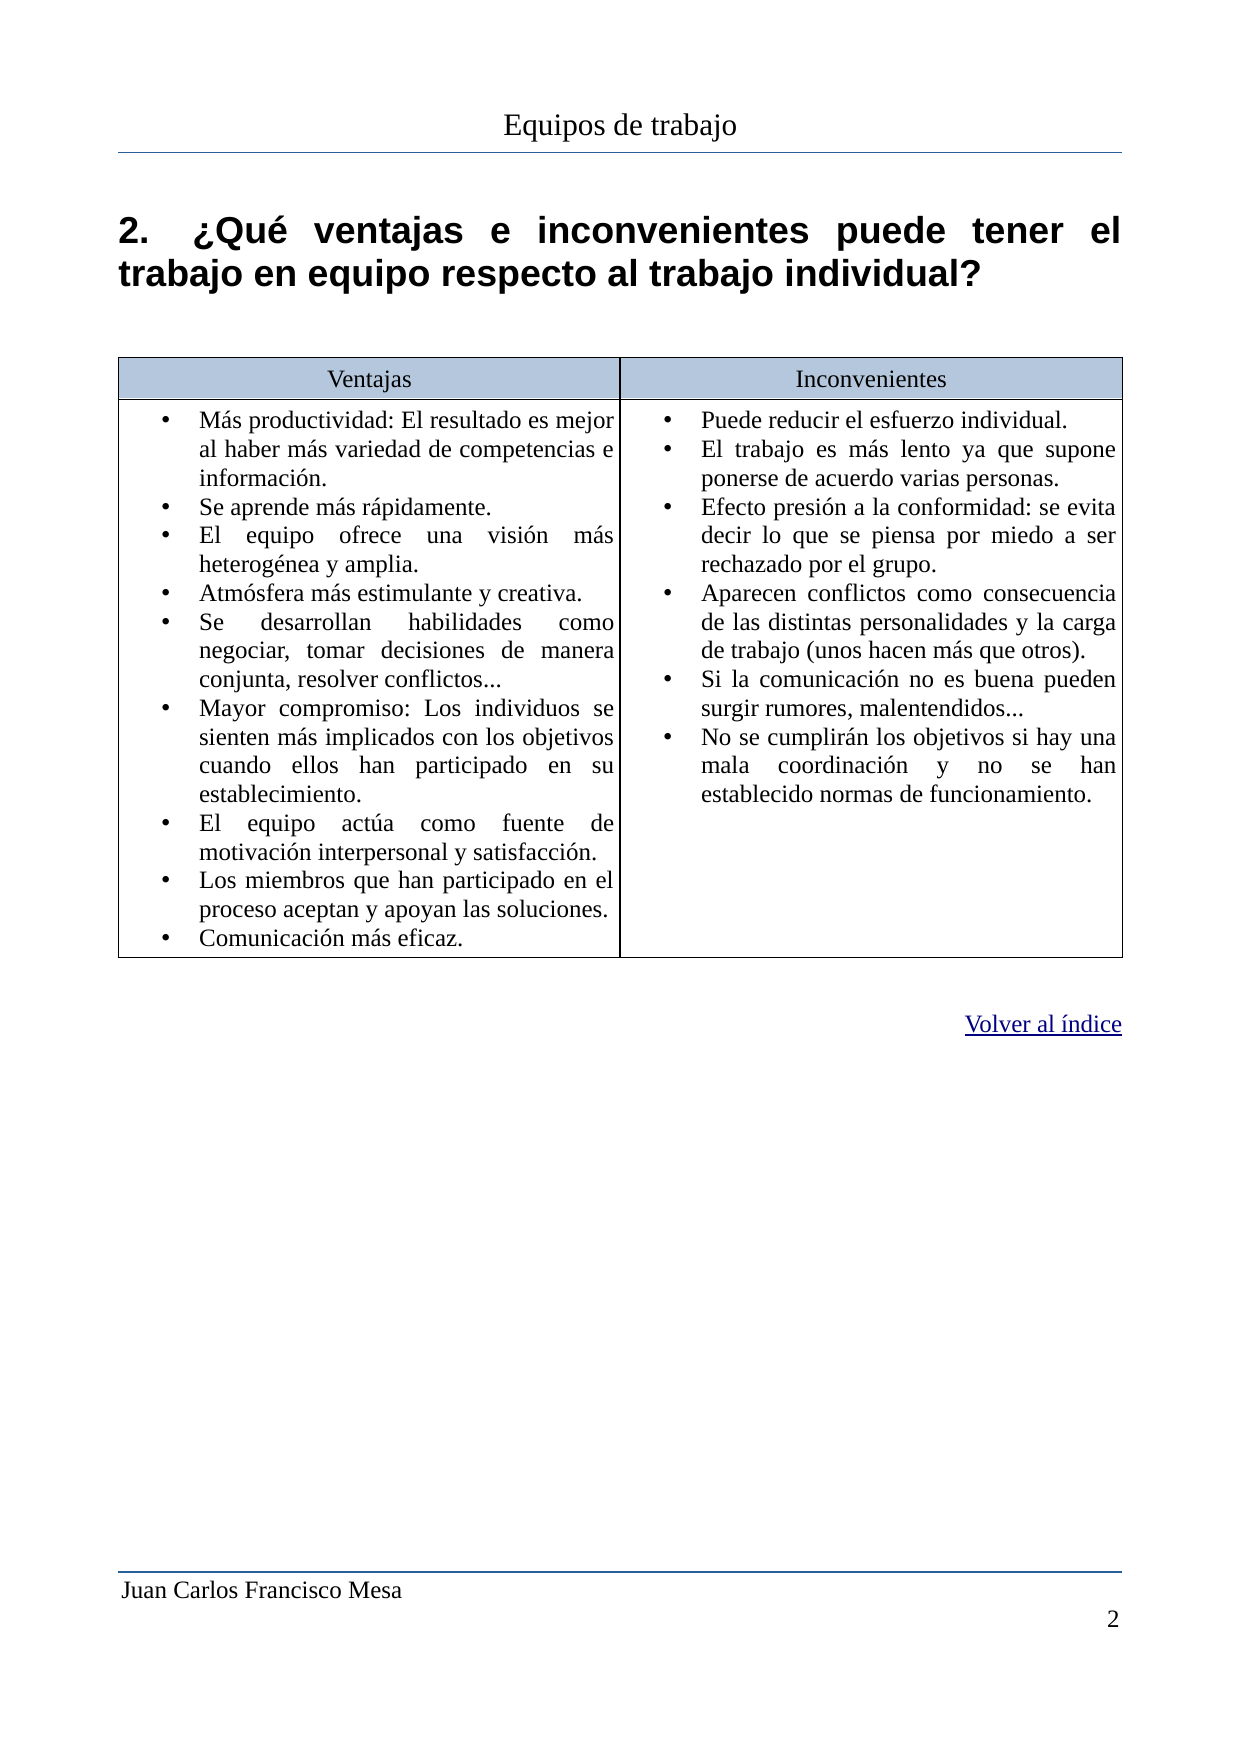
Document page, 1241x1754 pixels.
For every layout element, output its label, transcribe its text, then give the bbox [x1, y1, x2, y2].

subtitle ¿Qué ventajas e inconvenientes puede tener el trabajo en equipo respecto al trabajo individual? [118, 208, 1122, 294]
table_header Inconvenientes [621, 358, 1122, 398]
table_header Ventajas [119, 358, 619, 398]
text Volver al índice [118, 1009, 1122, 1038]
table_cell Puede reducir el esfuerzo individual. El trabajo es más lento ya que supone ponerse de acuerdo varias personas. Efecto presión a la conformidad: se evita decir lo que se piensa por miedo a ser rechazado por el grupo. Aparecen conflictos como consecuencia de las distintas personalidades y la carga de trabajo (unos hacen más que otros). Si la comunicación no es buena pueden surgir rumores, malentendidos... No se cumplirán los objetivos si hay una mala coordinación y no se han establecido normas de funcionamiento. [621, 400, 1122, 957]
table_cell Más productividad: El resultado es mejor al haber más variedad de competencias e información. Se aprende más rápidamente. El equipo ofrece una visión más heterogénea y amplia. Atmósfera más estimulante y creativa. Se desarrollan habilidades como negociar, tomar decisiones de manera conjunta, resolver conflictos... Mayor compromiso: Los individuos se sienten más implicados con los objetivos cuando ellos han participado en su establecimiento. El equipo actúa como fuente de motivación interpersonal y satisfacción. Los miembros que han participado en el proceso aceptan y apoyan las soluciones. Comunicación más eficaz. [119, 400, 619, 957]
